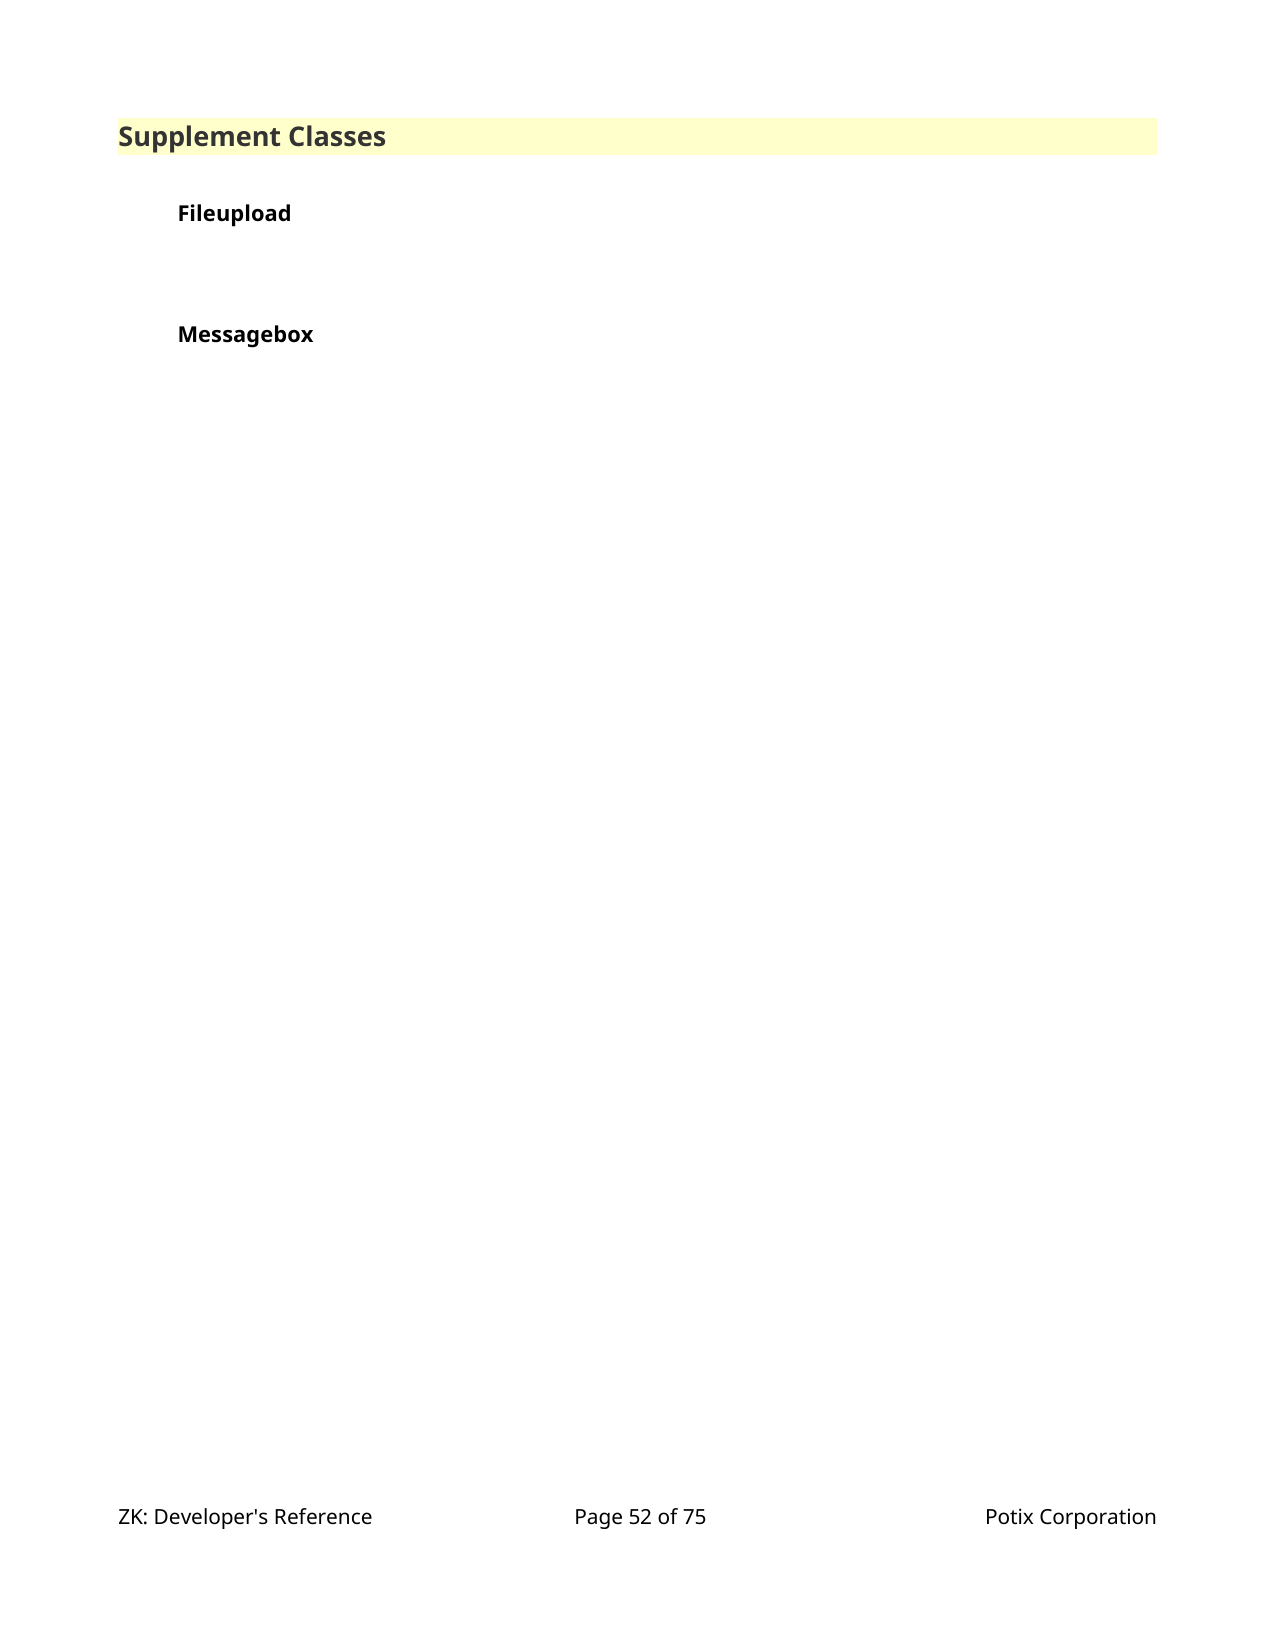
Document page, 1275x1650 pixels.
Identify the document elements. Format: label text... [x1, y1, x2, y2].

subtitle Fileupload [177, 197, 1157, 227]
subtitle Messagebox [177, 319, 1157, 349]
subtitle Supplement Classes [118, 118, 1157, 155]
